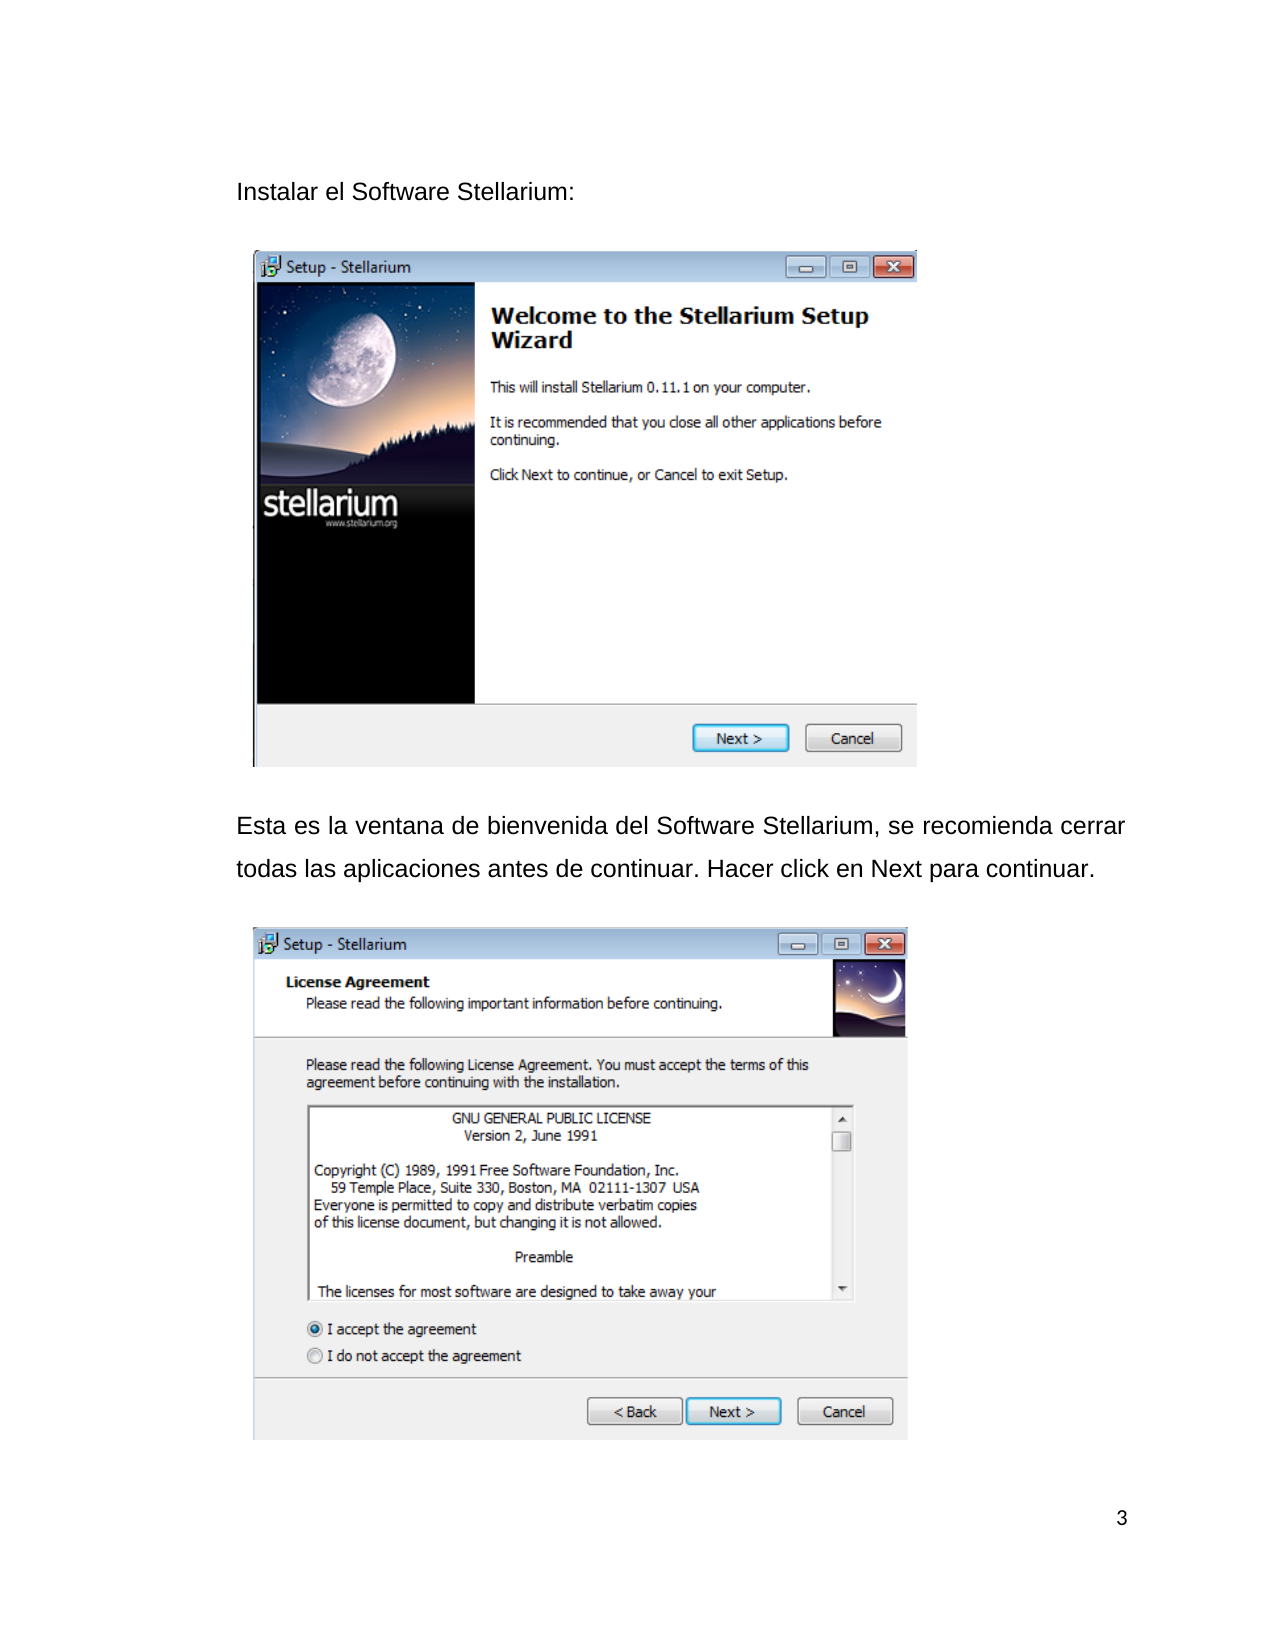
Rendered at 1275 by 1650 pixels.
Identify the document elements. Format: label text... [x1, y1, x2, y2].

picture [252, 927, 908, 1440]
text Esta es la ventana de bienvenida del Software Stellarium, se recomienda cerrar todas las aplicaciones antes de continuar. Hacer click en Next para continuar. [236, 811, 1127, 883]
picture [252, 250, 917, 767]
text Instalar el Software Stellarium: [236, 177, 1127, 206]
